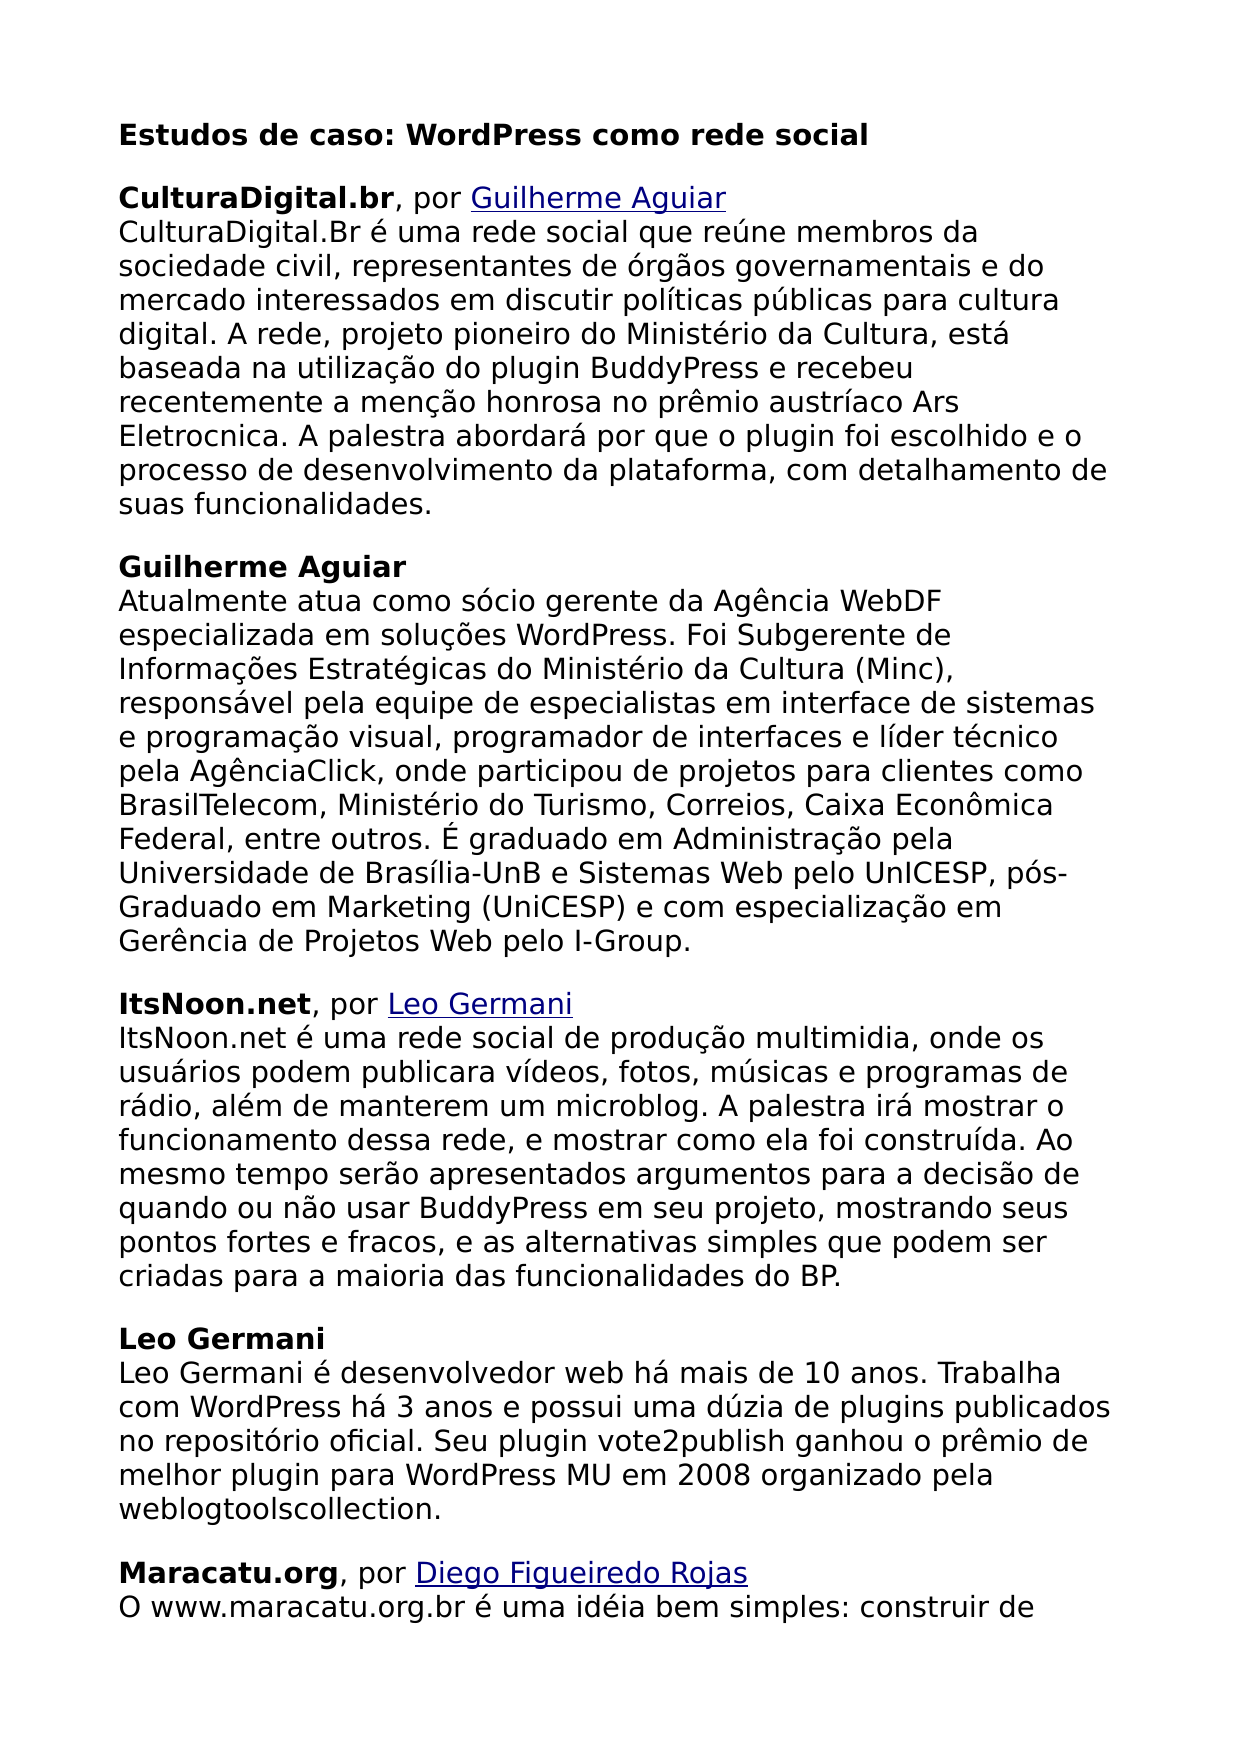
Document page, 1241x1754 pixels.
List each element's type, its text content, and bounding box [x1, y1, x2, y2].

text Maracatu.org, por Diego Figueiredo Rojas O www.maracatu.org.br é uma idéia bem simples: construir de [118, 1556, 1122, 1624]
text Estudos de caso: WordPress como rede social [118, 118, 1122, 152]
text ItsNoon.net, por Leo Germani ItsNoon.net é uma rede social de produção multimidia, onde os usuários podem publicara vídeos, fotos, músicas e programas de rádio, além de manterem um microblog. A palestra irá mostrar o funcionamento dessa rede, e mostrar como ela foi construída. Ao mesmo tempo serão apresentados argumentos para a decisão de quando ou não usar BuddyPress em seu projeto, mostrando seus pontos fortes e fracos, e as alternativas simples que podem ser criadas para a maioria das funcionalidades do BP. [118, 988, 1122, 1293]
text Guilherme Aguiar Atualmente atua como sócio gerente da Agência WebDF especializada em soluções WordPress. Foi Subgerente de Informações Estratégicas do Ministério da Cultura (Minc), responsável pela equipe de especialistas em interface de sistemas e programação visual, programador de interfaces e líder técnico pela AgênciaClick, onde participou de projetos para clientes como BrasilTelecom, Ministério do Turismo, Correios, Caixa Econômica Federal, entre outros. É graduado em Administração pela Universidade de Brasília-UnB e Sistemas Web pelo UnICESP, pós-Graduado em Marketing (UniCESP) e com especialização em Gerência de Projetos Web pelo I-Group. [118, 551, 1122, 958]
text Leo Germani Leo Germani é desenvolvedor web há mais de 10 anos. Trabalha com WordPress há 3 anos e possui uma dúzia de plugins publicados no repositório oficial. Seu plugin vote2publish ganhou o prêmio de melhor plugin para WordPress MU em 2008 organizado pela weblogtoolscollection. [118, 1323, 1122, 1526]
text CulturaDigital.br, por Guilherme Aguiar CulturaDigital.Br é uma rede social que reúne membros da sociedade civil, representantes de órgãos governamentais e do mercado interessados em discutir políticas públicas para cultura digital. A rede, projeto pioneiro do Ministério da Cultura, está baseada na utilização do plugin BuddyPress e recebeu recentemente a menção honrosa no prêmio austríaco Ars Eletrocnica. A palestra abordará por que o plugin foi escolhido e o processo de desenvolvimento da plataforma, com detalhamento de suas funcionalidades. [118, 182, 1122, 521]
